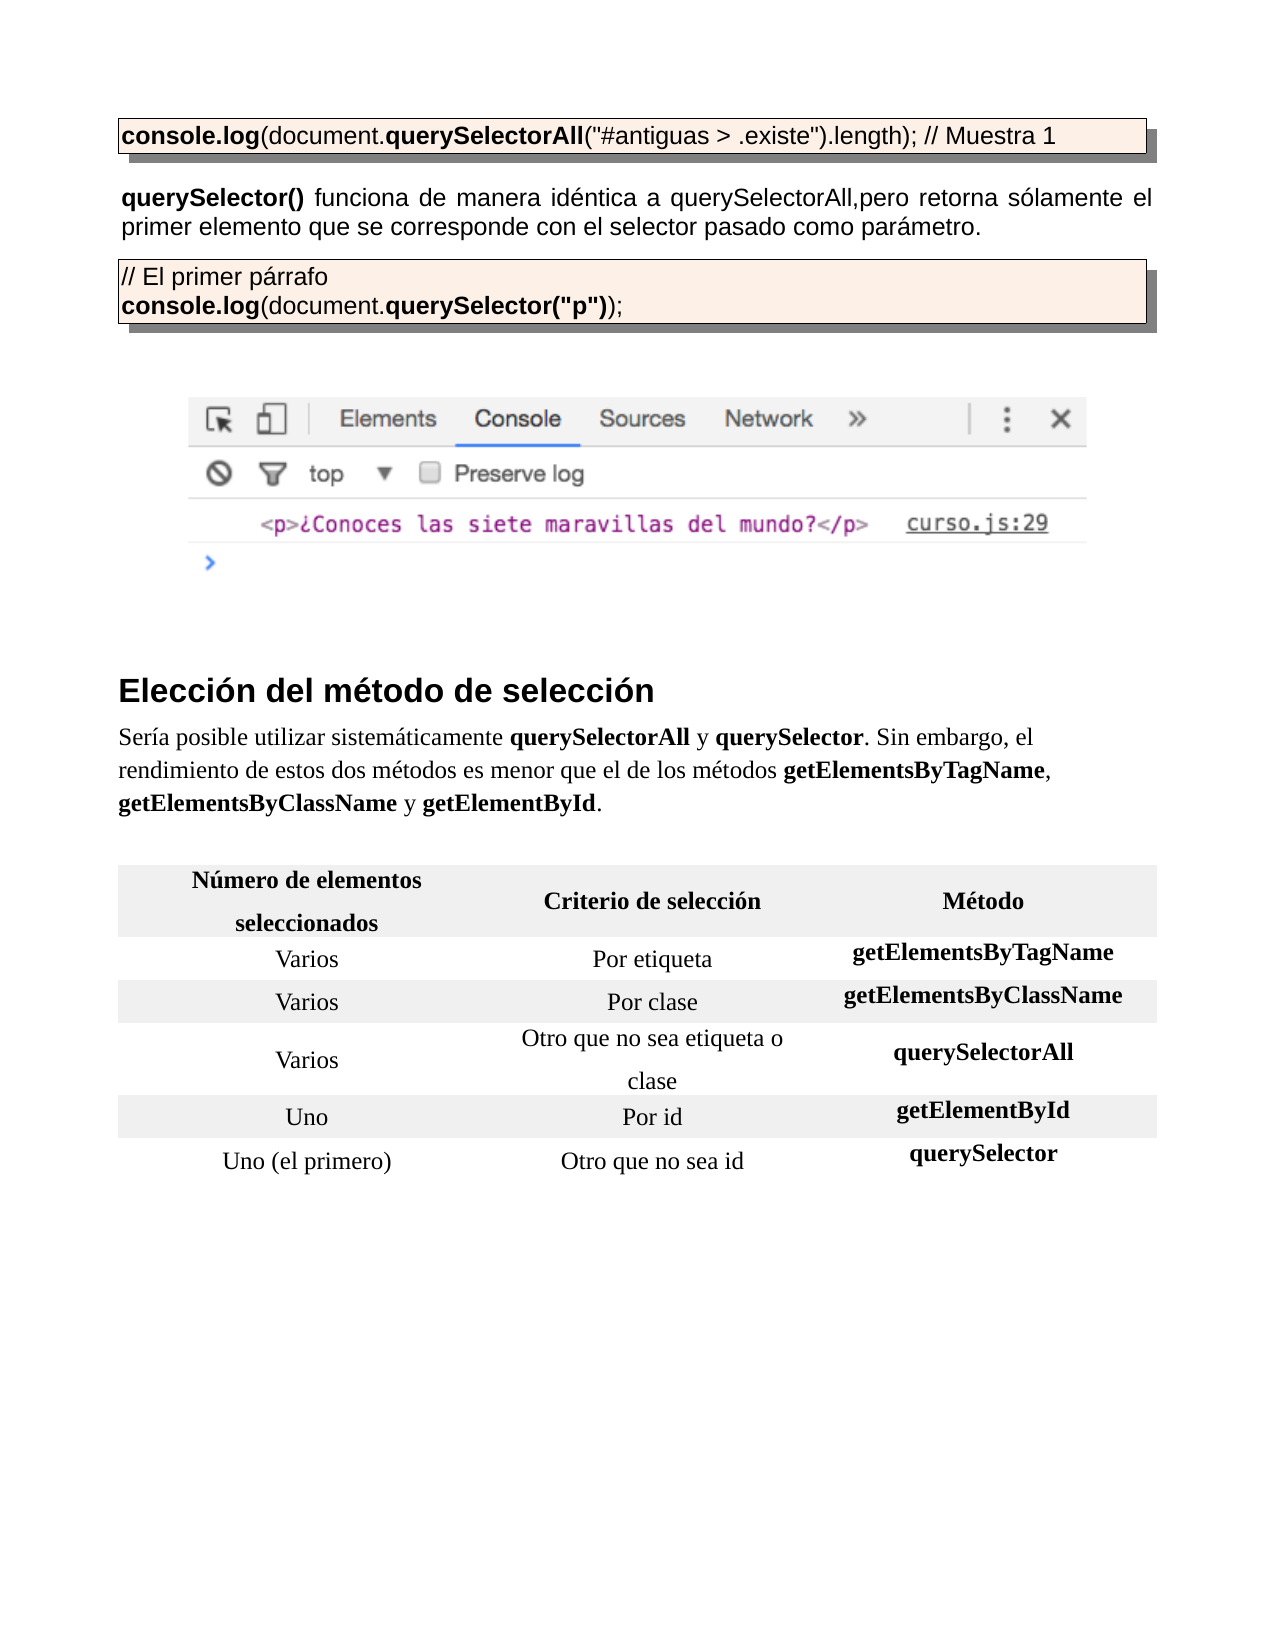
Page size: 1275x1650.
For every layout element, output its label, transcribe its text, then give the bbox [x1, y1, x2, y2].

table_cell Varios [118, 937, 495, 980]
text Sería posible utilizar sistemáticamente querySelectorAll y querySelector. Sin embargo, el rendimiento de estos dos métodos es menor que el de los métodos getElementsByTagName, getElementsByClassName y getElementById. [118, 722, 1157, 817]
table_cell Varios [118, 980, 495, 1023]
table_cell Por etiqueta [495, 937, 809, 980]
table_cell Otro que no sea id [495, 1139, 809, 1182]
table_cell Uno [118, 1095, 495, 1138]
table_header Número de elementos seleccionados [118, 865, 495, 937]
table_cell getElementById [809, 1095, 1157, 1138]
table_cell Uno (el primero) [118, 1139, 495, 1182]
table_cell getElementsByTagName [809, 937, 1157, 980]
picture [188, 397, 1087, 603]
table_cell Otro que no sea etiqueta o clase [495, 1023, 809, 1095]
table_header Criterio de selección [495, 865, 809, 937]
table_cell Por id [495, 1095, 809, 1138]
text console.log(document.querySelector("p")); [119, 288, 1146, 323]
text // El primer párrafo [119, 260, 1146, 288]
subtitle Elección del método de selección [118, 671, 1157, 710]
table_header Método [809, 865, 1157, 937]
table_cell Por clase [495, 980, 809, 1023]
text console.log(document.querySelectorAll("#antiguas > .existe").length); // Muestra 1 [119, 119, 1146, 153]
text querySelector() funciona de manera idéntica a querySelectorAll,pero retorna sólamente el primer elemento que se corresponde con el selector pasado como parámetro. [118, 180, 1157, 243]
table_cell Varios [118, 1023, 495, 1095]
table_cell querySelector [809, 1139, 1157, 1182]
table_cell getElementsByClassName [809, 980, 1157, 1023]
table_cell querySelectorAll [809, 1023, 1157, 1095]
